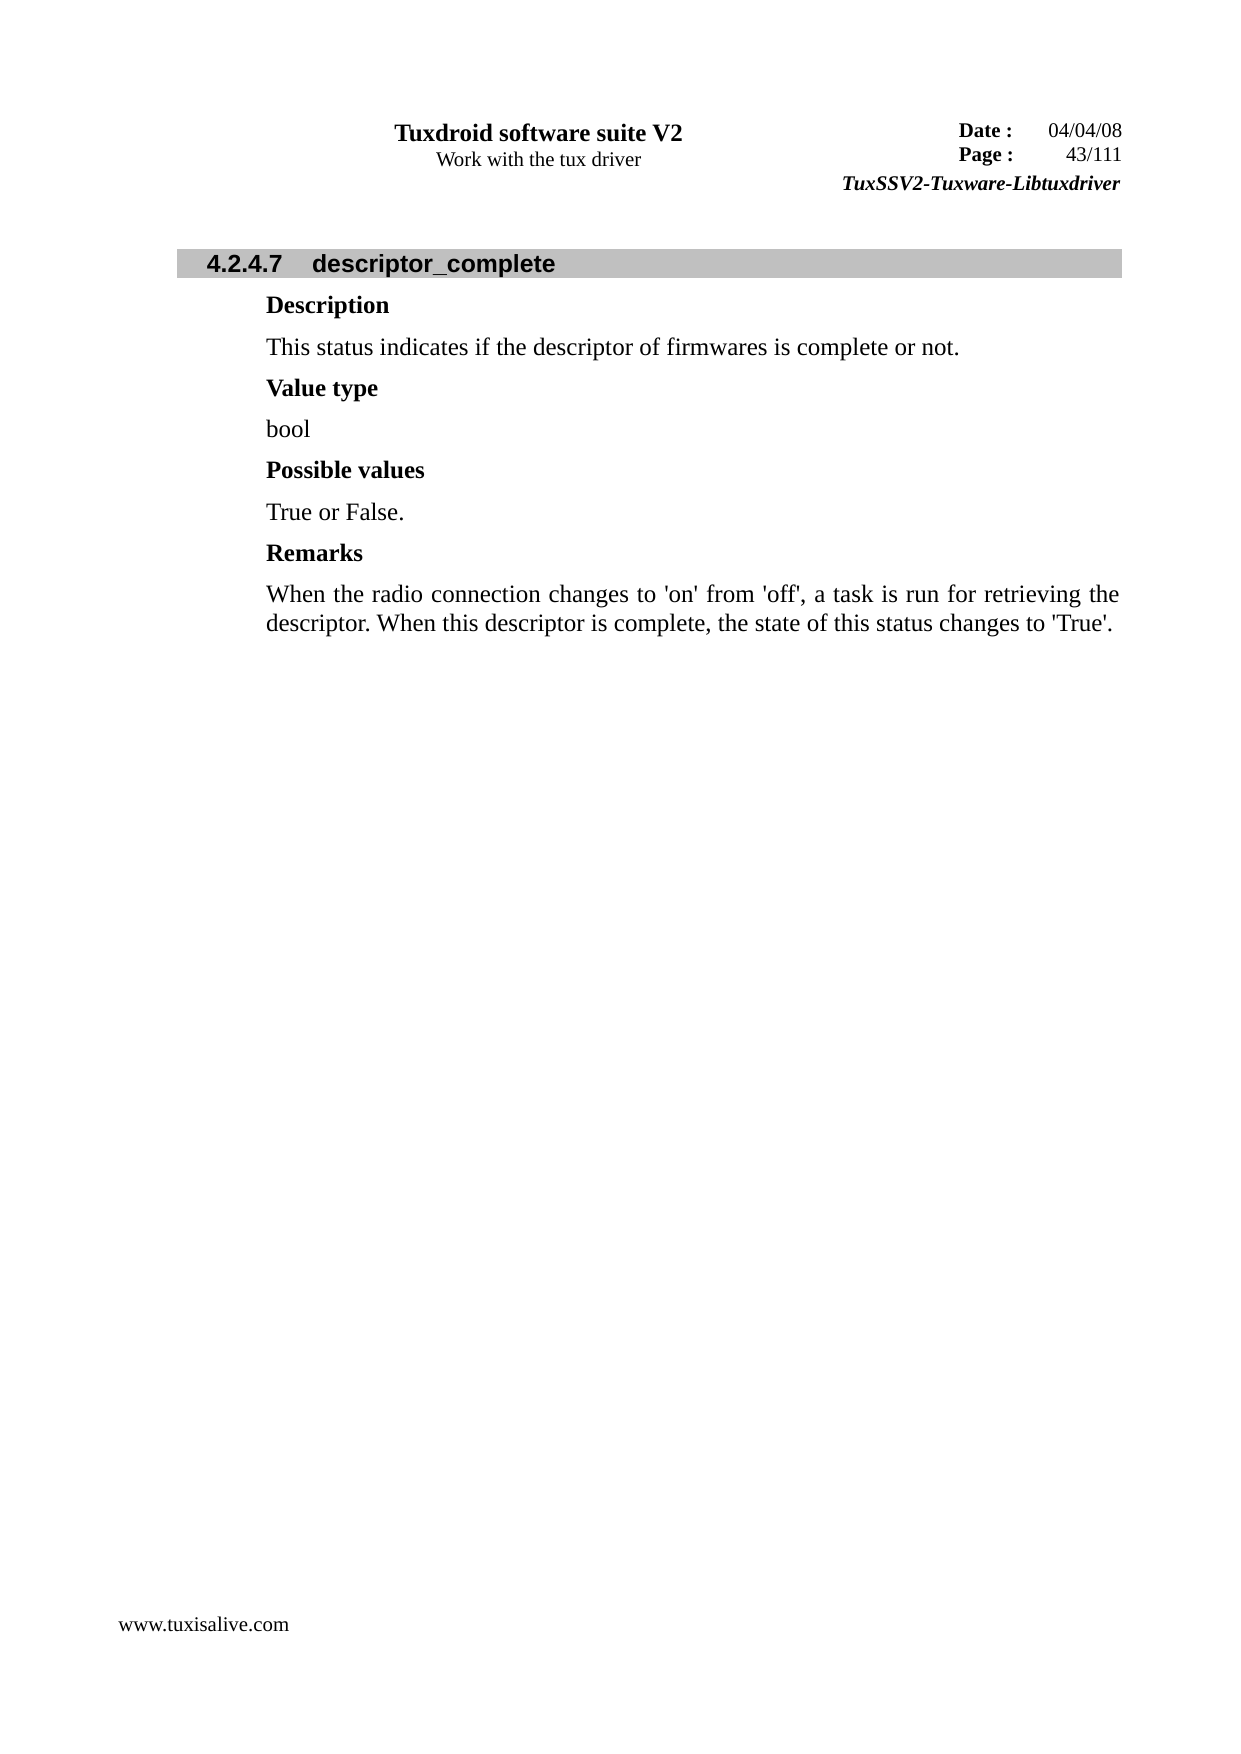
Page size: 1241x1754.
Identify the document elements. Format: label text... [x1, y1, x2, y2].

text Description [266, 291, 1122, 319]
text When the radio connection changes to 'on' from 'off', a task is run for retrieving the descriptor. When this descriptor is complete, the state of this status changes to 'True'. [266, 579, 1122, 637]
text This status indicates if the descriptor of firmwares is complete or not. [266, 332, 1122, 361]
text True or False. [266, 497, 1122, 526]
text bool [266, 414, 1122, 443]
subtitle descriptor_complete [177, 249, 1122, 278]
text Value type [266, 373, 1122, 402]
text Remarks [266, 538, 1122, 567]
text Possible values [266, 456, 1122, 484]
